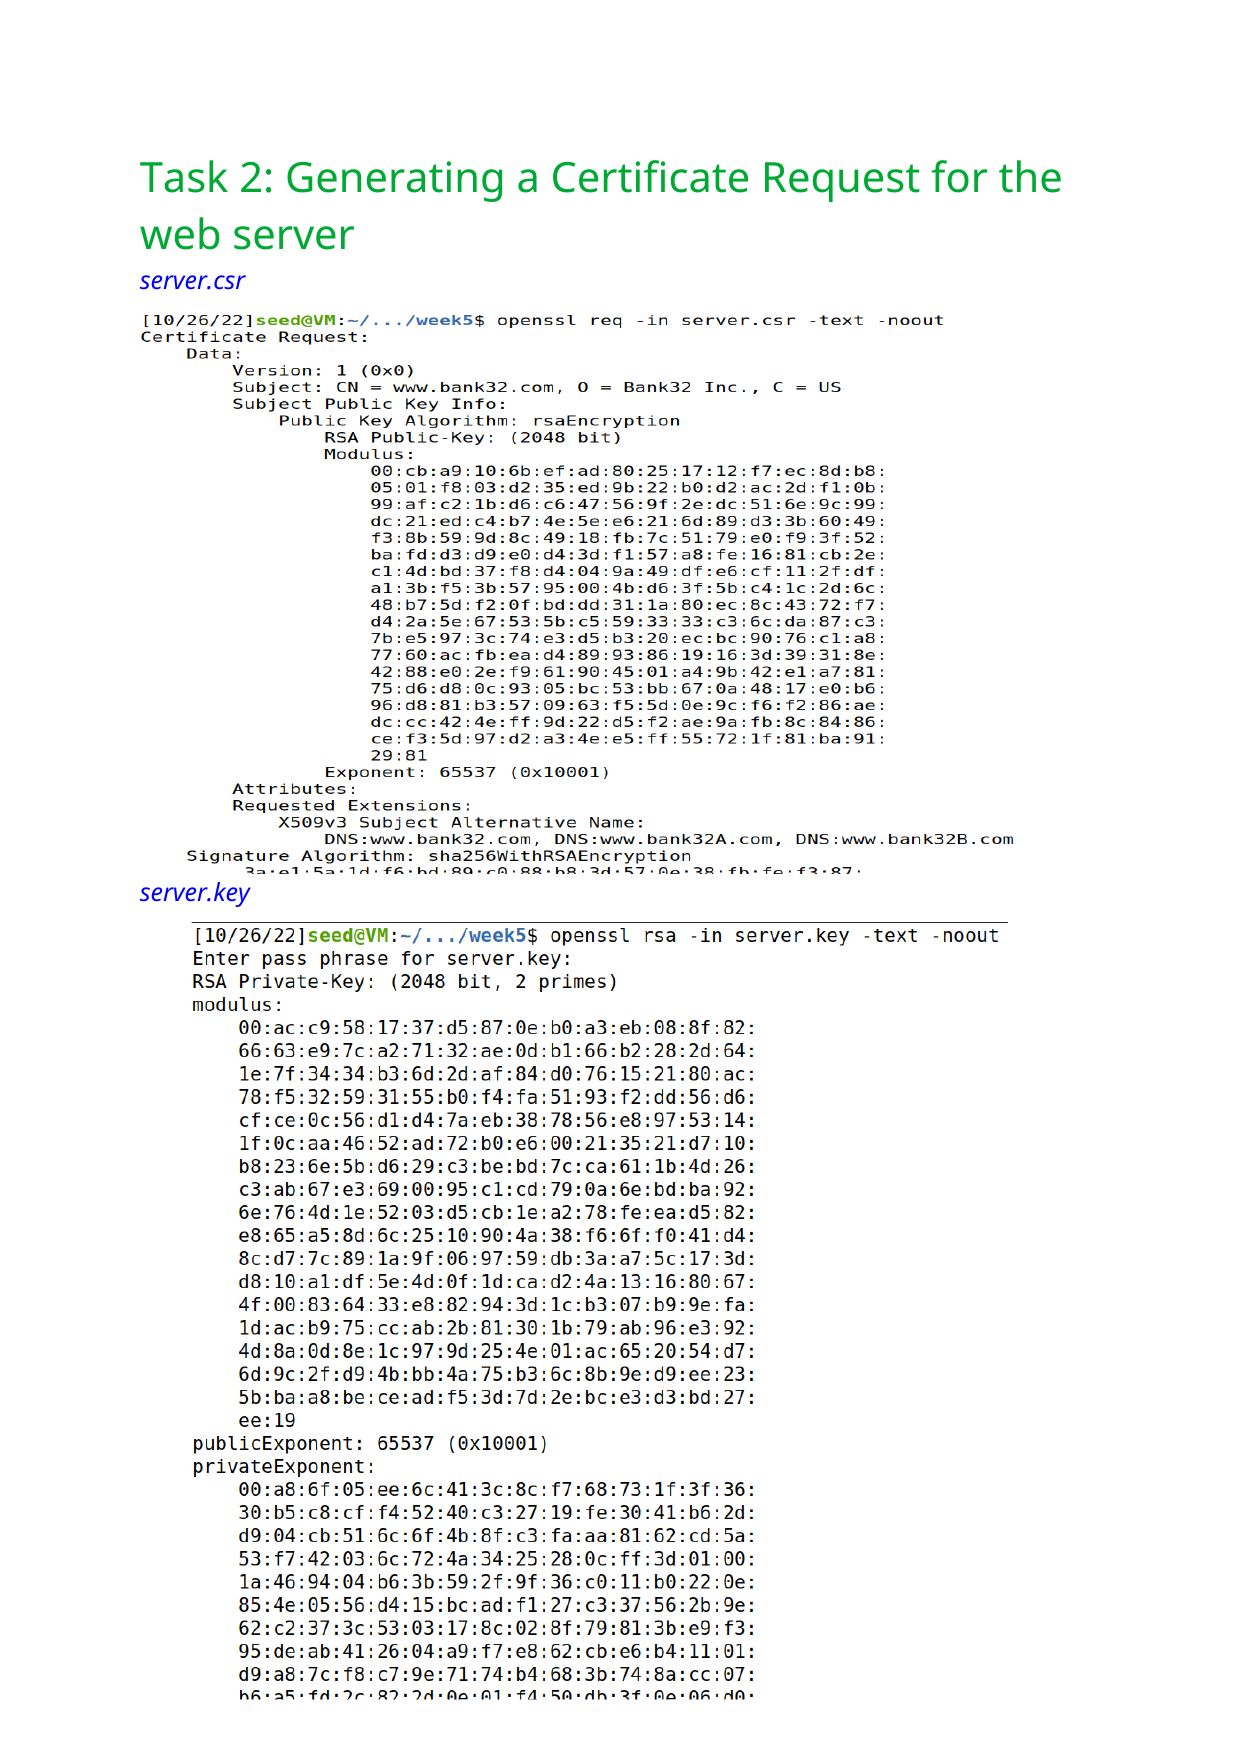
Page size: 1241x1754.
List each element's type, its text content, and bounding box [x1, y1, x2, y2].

picture [191, 922, 1008, 1700]
text Task 2: Generating a Certificate Request for the web server [139, 148, 1103, 261]
picture [139, 312, 1080, 874]
list server.key [139, 875, 1103, 909]
text server.csr [139, 263, 1103, 297]
